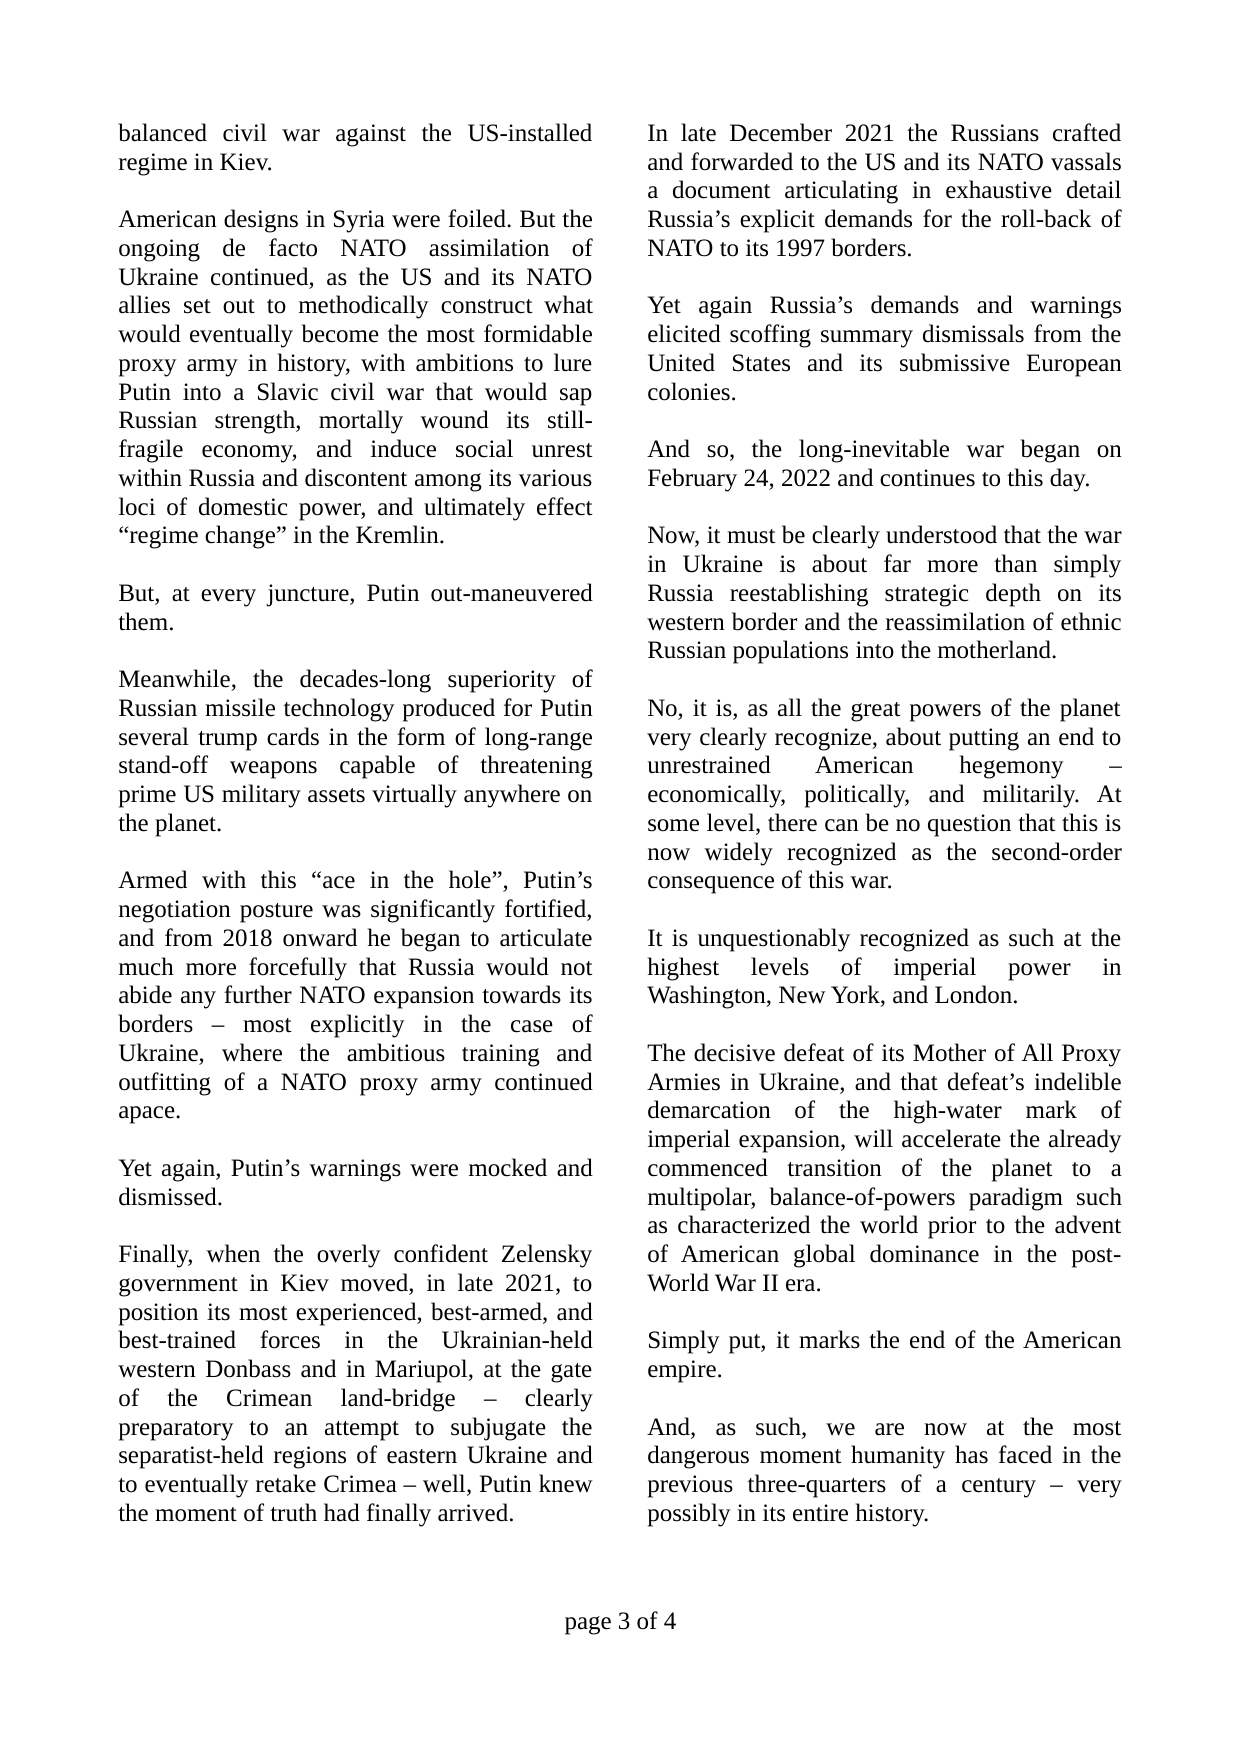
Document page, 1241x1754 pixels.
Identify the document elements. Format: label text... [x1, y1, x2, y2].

text Meanwhile, the decades-long superiority of Russian missile technology produced for Putin several trump cards in the form of long-range stand-off weapons capable of threatening prime US military assets virtually anywhere on the planet. [118, 664, 593, 837]
text No, it is, as all the great powers of the planet very clearly recognize, about putting an end to unrestrained American hegemony – economically, politically, and militarily. At some level, there can be no question that this is now widely recognized as the second-order consequence of this war. [647, 693, 1122, 894]
text Armed with this “ace in the hole”, Putin’s negotiation posture was significantly fortified, and from 2018 onward he began to articulate much more forcefully that Russia would not abide any further NATO expansion towards its borders – most explicitly in the case of Ukraine, where the ambitious training and outfitting of a NATO proxy army continued apace. [118, 866, 593, 1124]
text Finally, when the overly confident Zelensky government in Kiev moved, in late 2021, to position its most experienced, best-armed, and best-trained forces in the Ukrainian-held western Donbass and in Mariupol, at the gate of the Crimean land-bridge – clearly preparatory to an attempt to subjugate the separatist-held regions of eastern Ukraine and to eventually retake Crimea – well, Putin knew the moment of truth had finally arrived. [118, 1239, 593, 1527]
text American designs in Syria were foiled. But the ongoing de facto NATO assimilation of Ukraine continued, as the US and its NATO allies set out to methodically construct what would eventually become the most formidable proxy army in history, with ambitions to lure Putin into a Slavic civil war that would sap Russian strength, mortally wound its still-fragile economy, and induce social unrest within Russia and discontent among its various loci of domestic power, and ultimately effect “regime change” in the Kremlin. [118, 204, 593, 549]
text Yet again, Putin’s warnings were mocked and dismissed. [118, 1153, 593, 1211]
text In late December 2021 the Russians crafted and forwarded to the US and its NATO vassals a document articulating in exhaustive detail Russia’s explicit demands for the roll-back of NATO to its 1997 borders. [647, 118, 1122, 262]
text It is unquestionably recognized as such at the highest levels of imperial power in Washington, New York, and London. [647, 923, 1122, 1009]
text Yet again Russia’s demands and warnings elicited scoffing summary dismissals from the United States and its submissive European colonies. [647, 291, 1122, 406]
text But, at every juncture, Putin out-maneuvered them. [118, 578, 593, 636]
text And so, the long-inevitable war began on February 24, 2022 and continues to this day. [647, 434, 1122, 492]
text balanced civil war against the US-installed regime in Kiev. [118, 118, 593, 176]
text The decisive defeat of its Mother of All Proxy Armies in Ukraine, and that defeat’s indelible demarcation of the high-water mark of imperial expansion, will accelerate the already commenced transition of the planet to a multipolar, balance-of-powers paradigm such as characterized the world prior to the advent of American global dominance in the post-World War II era. [647, 1038, 1122, 1297]
text Simply put, it marks the end of the American empire. [647, 1326, 1122, 1383]
text And, as such, we are now at the most dangerous moment humanity has faced in the previous three-quarters of a century – very possibly in its entire history. [647, 1412, 1122, 1527]
text Now, it must be clearly understood that the war in Ukraine is about far more than simply Russia reestablishing strategic depth on its western border and the reassimilation of ethnic Russian populations into the motherland. [647, 521, 1122, 664]
